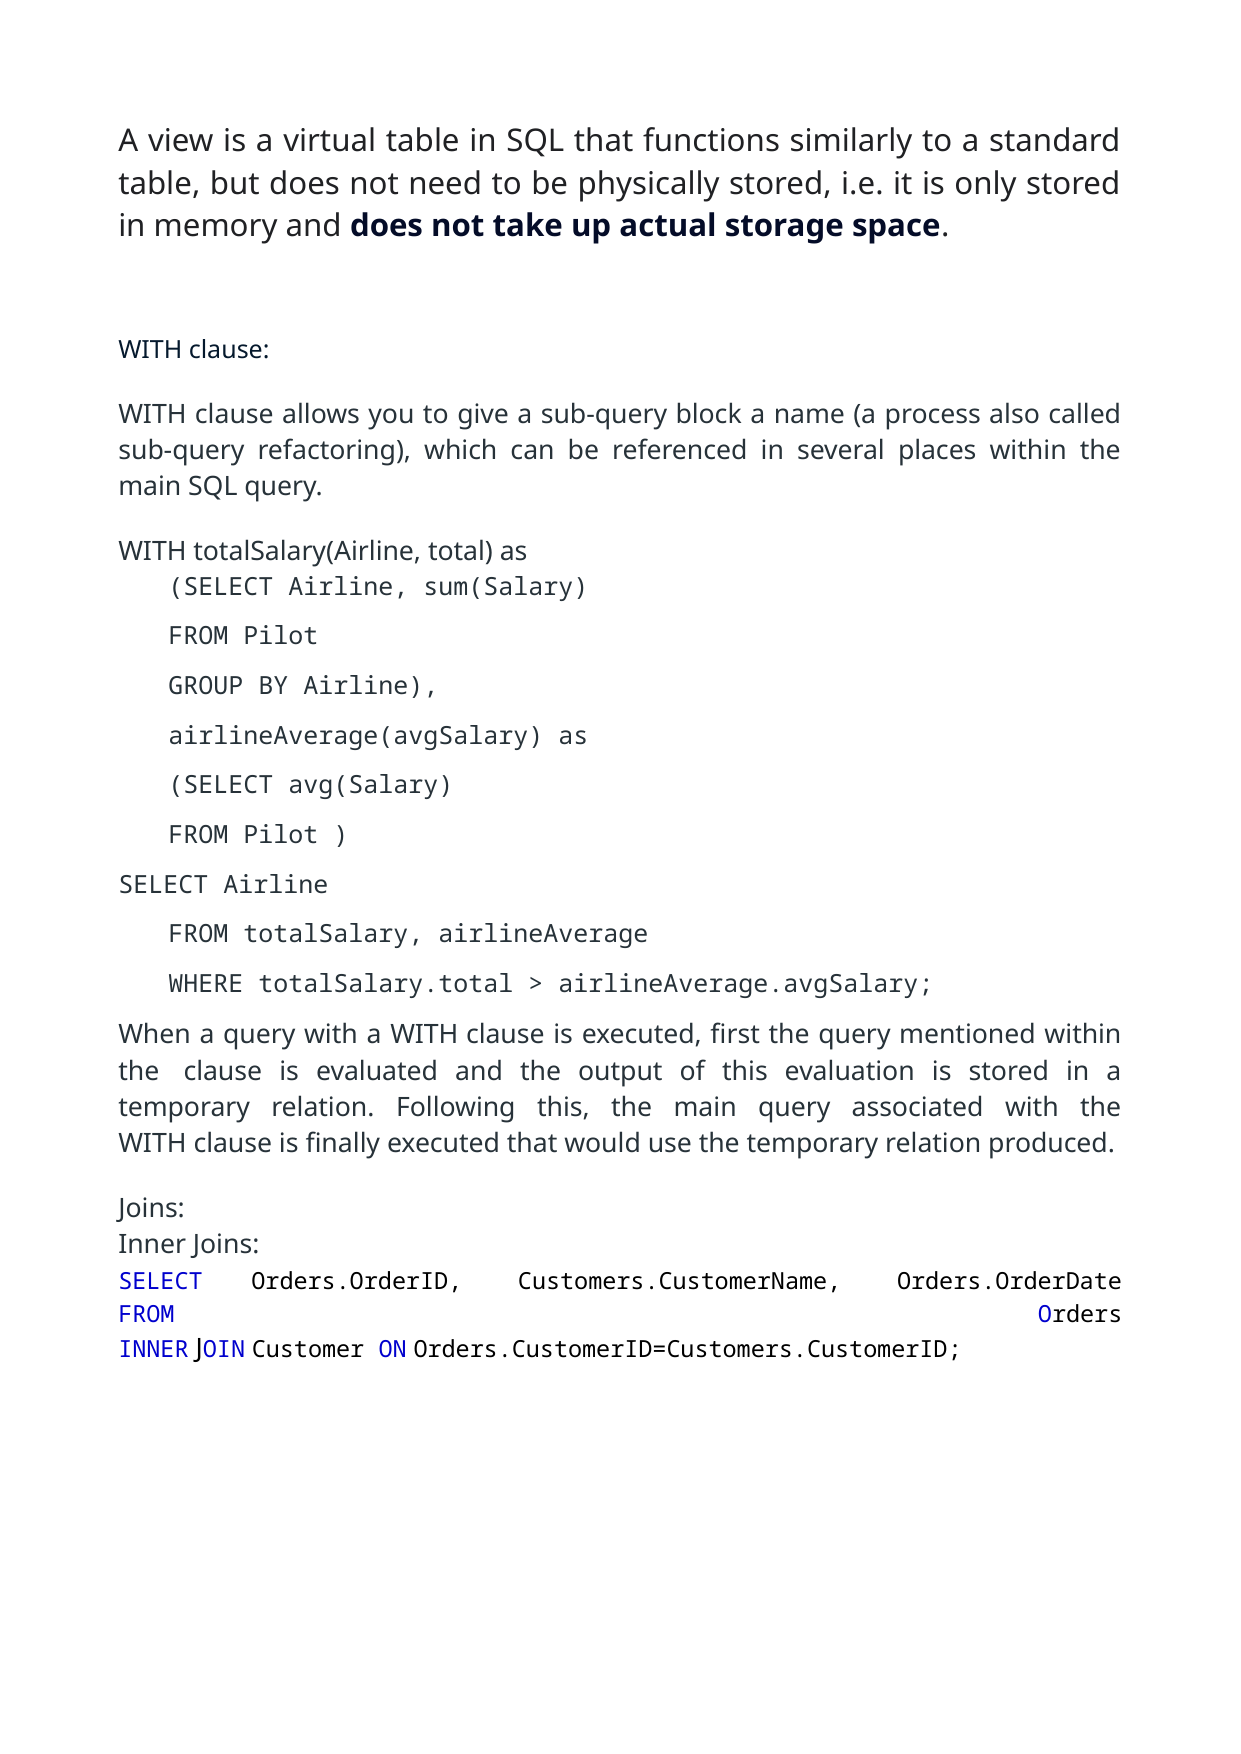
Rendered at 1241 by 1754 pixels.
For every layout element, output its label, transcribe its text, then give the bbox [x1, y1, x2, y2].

text WITH clause: [118, 332, 1122, 366]
text When a query with a WITH clause is executed, first the query mentioned within the clause is evaluated and the output of this evaluation is stored in a temporary relation. Following this, the main query associated with the WITH clause is finally executed that would use the temporary relation produced. [118, 1016, 1122, 1160]
text A view is a virtual table in SQL that functions similarly to a standard table, but does not need to be physically stored, i.e. it is only stored in memory and does not take up actual storage space. [118, 118, 1122, 246]
text FROM Pilot ) [118, 817, 1122, 851]
text WITH clause allows you to give a sub-query block a name (a process also called sub-query refactoring), which can be referenced in several places within the main SQL query. [118, 395, 1122, 503]
text WHERE totalSalary.total > airlineAverage.avgSalary; [118, 966, 1122, 1000]
text Joins: [118, 1189, 1122, 1225]
text (SELECT Airline, sum(Salary) [118, 568, 1122, 602]
text FROM Pilot [118, 618, 1122, 652]
text SELECT Orders.OrderID, Customers.CustomerName, Orders.OrderDate FROM Orders INNER JOIN Customer ON Orders.CustomerID=Customers.CustomerID; [118, 1261, 1122, 1365]
text WITH totalSalary(Airline, total) as [118, 532, 1122, 568]
text (SELECT avg(Salary) [118, 767, 1122, 801]
text FROM totalSalary, airlineAverage [118, 916, 1122, 950]
text airlineAverage(avgSalary) as [118, 717, 1122, 751]
text Inner Joins: [118, 1225, 1122, 1261]
text GROUP BY Airline), [118, 668, 1122, 702]
text SELECT Airline [118, 866, 1122, 901]
